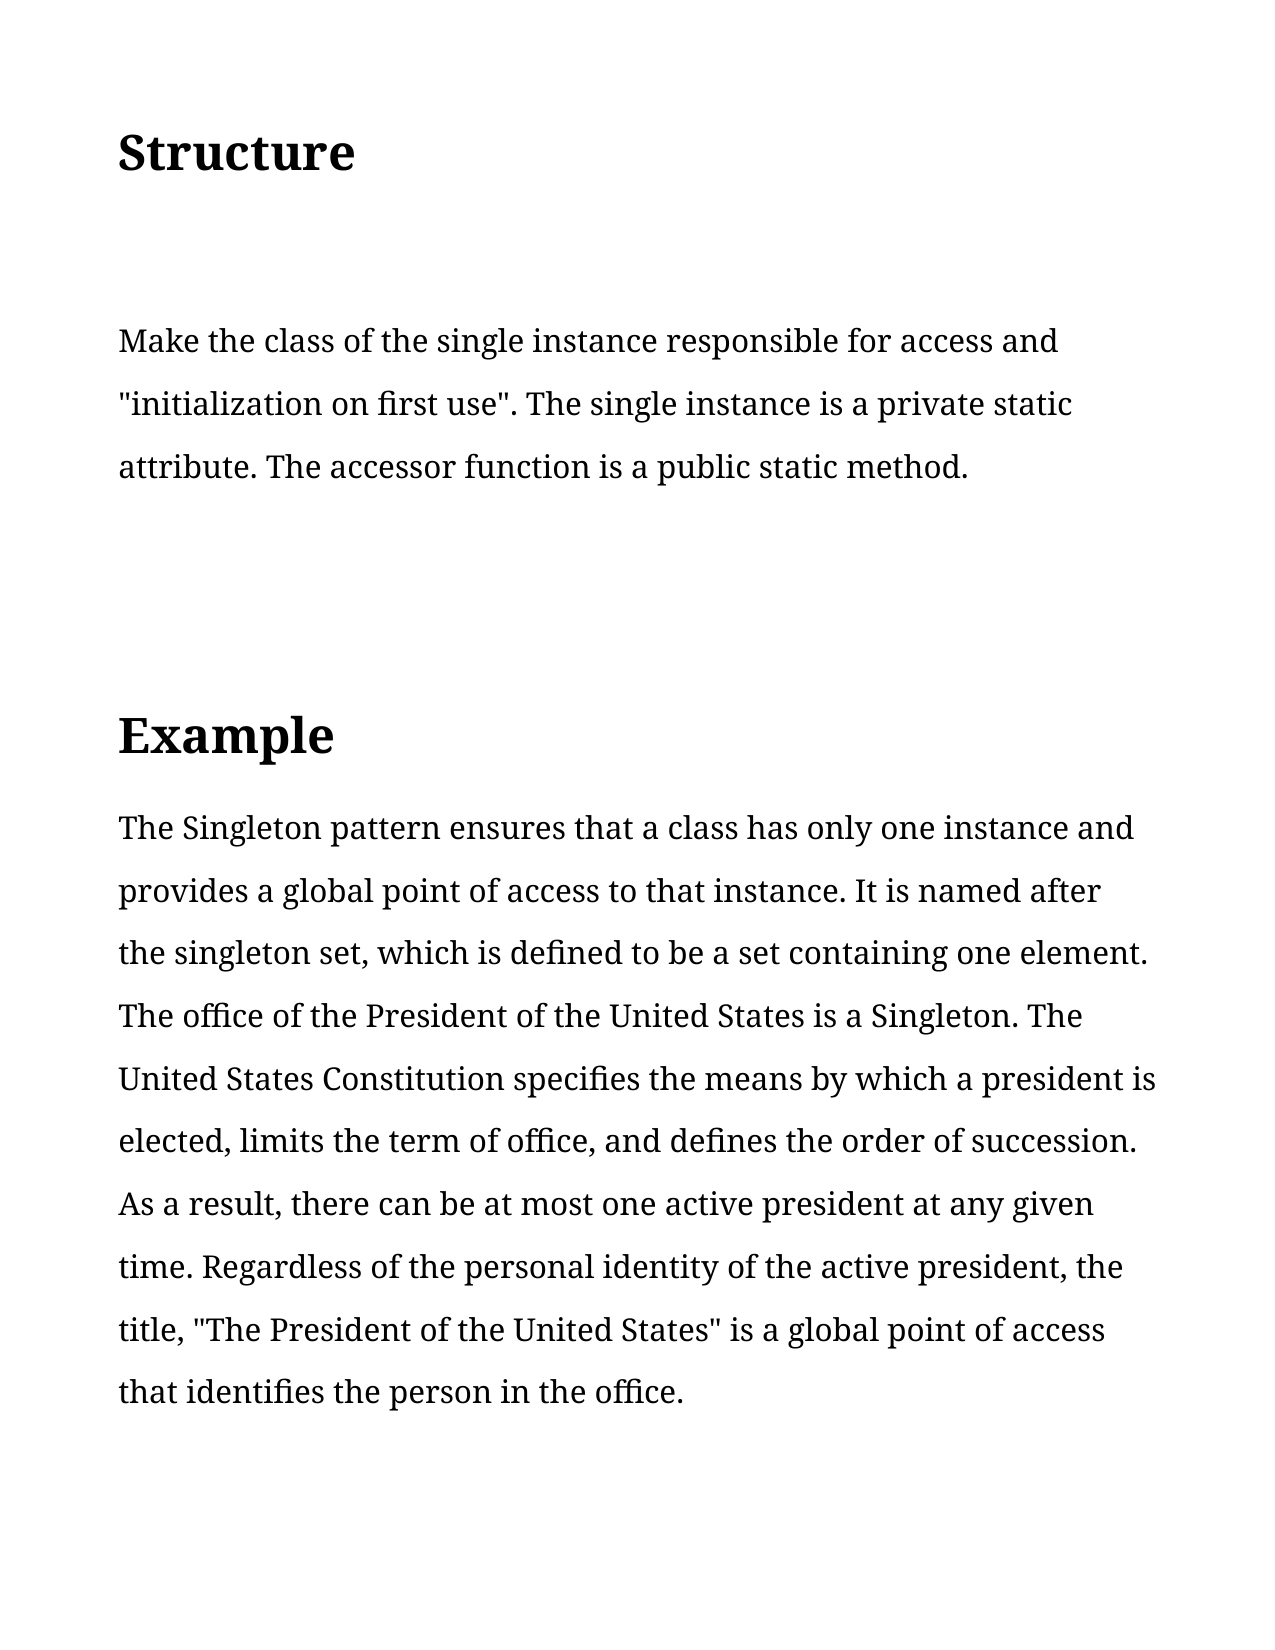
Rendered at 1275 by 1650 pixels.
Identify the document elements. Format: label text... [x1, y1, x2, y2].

subtitle Example [118, 702, 1157, 768]
text Make the class of the single instance responsible for access and "initialization on first use". The single instance is a private static attribute. The accessor function is a public static method. [118, 319, 1157, 487]
subtitle Structure [118, 118, 1157, 185]
text The Singleton pattern ensures that a class has only one instance and provides a global point of access to that instance. It is named after the singleton set, which is defined to be a set containing one element. The office of the President of the United States is a Singleton. The United States Constitution specifies the means by which a president is elected, limits the term of office, and defines the order of succession. As a result, there can be at most one active president at any given time. Regardless of the personal identity of the active president, the title, "The President of the United States" is a global point of access that identifies the person in the office. [118, 806, 1157, 1413]
